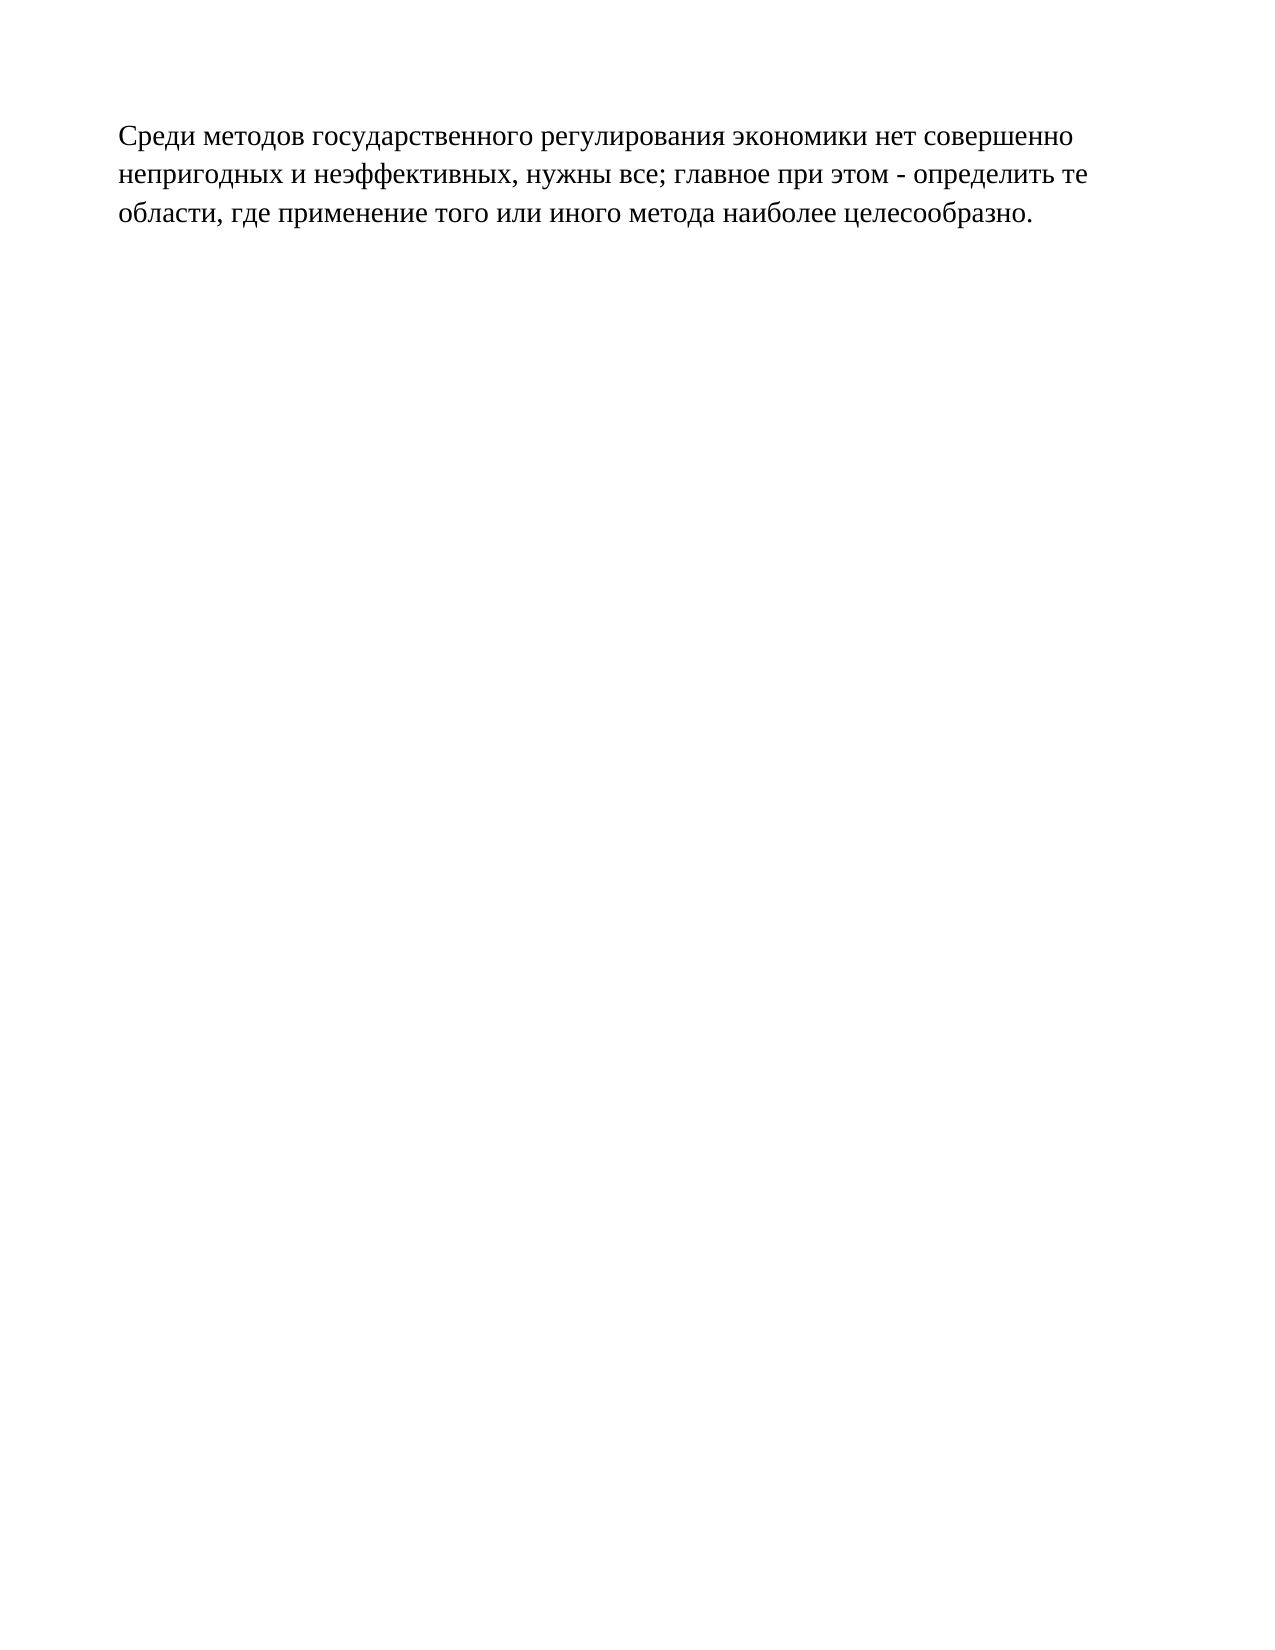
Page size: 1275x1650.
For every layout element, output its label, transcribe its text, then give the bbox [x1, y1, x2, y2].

text Среди методов государственного регулирования экономики нет совершенно непригодных и неэффективных, нужны все; главное при этом - определить те области, где применение того или иного метода наиболее целесообразно. [118, 118, 1157, 229]
